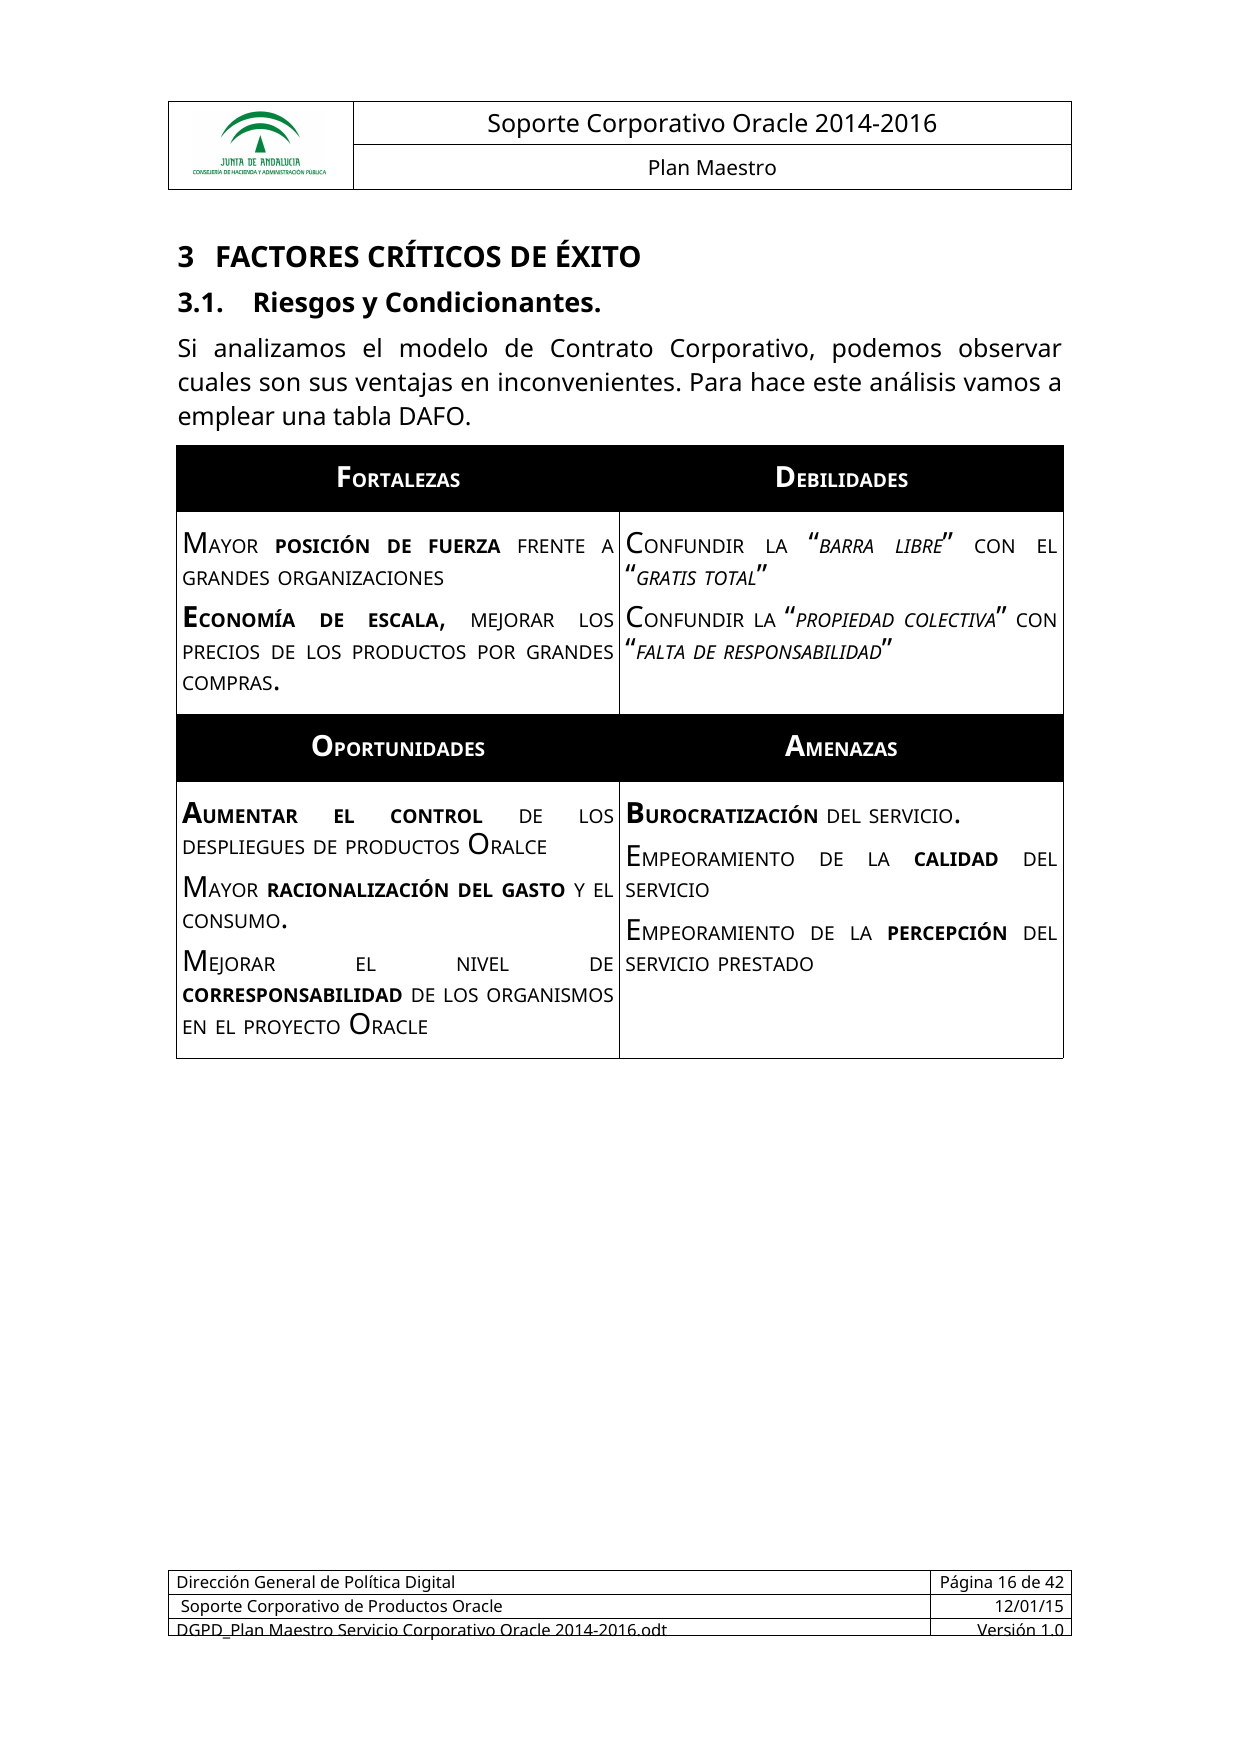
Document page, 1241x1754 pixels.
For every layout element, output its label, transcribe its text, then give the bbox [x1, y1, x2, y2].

table_header Debilidades [620, 446, 1063, 511]
table_cell Aumentar el control de los despliegues de productos Oralce Mayor racionalización del gasto y el consumo. Mejorar el nivel de corresponsabilidad de los organismos en el proyecto Oracle [177, 782, 619, 1058]
subtitle FACTORES CRÍTICOS DE ÉXITO [177, 236, 1063, 276]
table_cell Mayor posición de fuerza frente a grandes organizaciones Economía de escala, mejorar los precios de los productos por grandes compras. [177, 512, 619, 714]
text Si analizamos el modelo de Contrato Corporativo, podemos observar cuales son sus ventajas en inconvenientes. Para hace este análisis vamos a emplear una tabla DAFO. [177, 331, 1063, 433]
table_header Fortalezas [177, 446, 619, 511]
table_cell Burocratización del servicio. Empeoramiento de la calidad del servicio Empeoramiento de la percepción del servicio prestado [620, 782, 1063, 1058]
table_cell Amenazas [620, 715, 1063, 781]
picture [192, 110, 327, 175]
table_cell Oportunidades [177, 715, 619, 781]
table_cell Confundir la “barra libre” con el “gratis total” Confundir la “propiedad colectiva” con “falta de responsabilidad” [620, 512, 1063, 714]
subtitle Riesgos y Condicionantes. [177, 288, 1063, 319]
